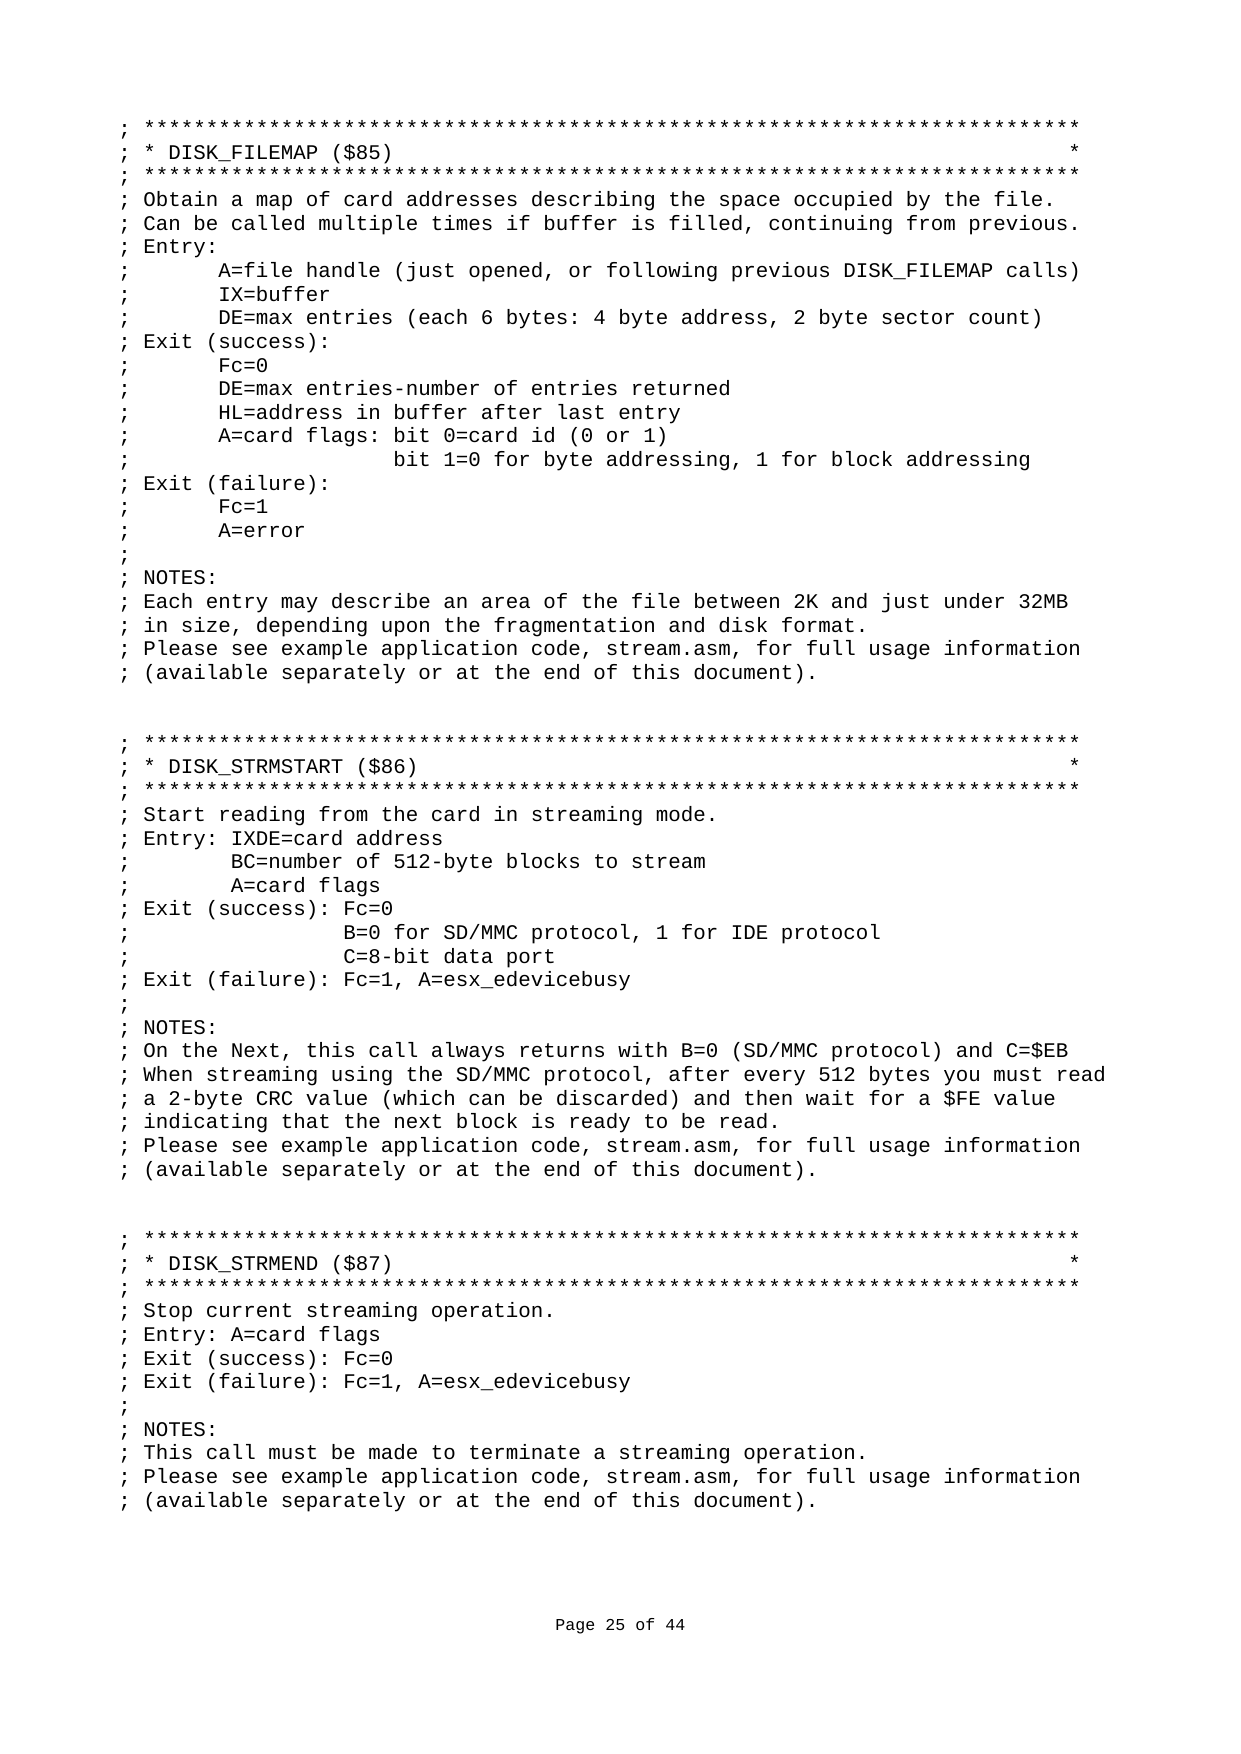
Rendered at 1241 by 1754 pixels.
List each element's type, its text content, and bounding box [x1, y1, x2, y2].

text ; DE=max entries-number of entries returned [118, 378, 1122, 402]
text ; Stop current streaming operation. [118, 1300, 1122, 1324]
text ; Can be called multiple times if buffer is filled, continuing from previous. [118, 213, 1122, 236]
text ; HL=address in buffer after last entry [118, 402, 1122, 426]
text ; *************************************************************************** [118, 733, 1122, 757]
text ; * DISK_FILEMAP ($85) * [118, 142, 1122, 165]
text ; (available separately or at the end of this document). [118, 1158, 1122, 1182]
text ; Start reading from the card in streaming mode. [118, 804, 1122, 827]
text ; a 2-byte CRC value (which can be discarded) and then wait for a $FE value [118, 1088, 1122, 1111]
text ; Entry: A=card flags [118, 1324, 1122, 1348]
text ; A=card flags [118, 875, 1122, 898]
text ; Exit (failure): Fc=1, A=esx_edevicebusy [118, 969, 1122, 993]
text ; DE=max entries (each 6 bytes: 4 byte address, 2 byte sector count) [118, 307, 1122, 331]
text ; This call must be made to terminate a streaming operation. [118, 1442, 1122, 1466]
text ; Please see example application code, stream.asm, for full usage information [118, 1466, 1122, 1489]
text ; *************************************************************************** [118, 1229, 1122, 1253]
text ; NOTES: [118, 567, 1122, 591]
text ; [118, 993, 1122, 1017]
text ; in size, depending upon the fragmentation and disk format. [118, 615, 1122, 638]
text ; A=card flags: bit 0=card id (0 or 1) [118, 426, 1122, 449]
text ; A=error [118, 520, 1122, 544]
text ; Each entry may describe an area of the file between 2K and just under 32MB [118, 591, 1122, 615]
text ; NOTES: [118, 1017, 1122, 1040]
text ; Please see example application code, stream.asm, for full usage information [118, 638, 1122, 662]
text ; *************************************************************************** [118, 165, 1122, 189]
text ; Exit (failure): Fc=1, A=esx_edevicebusy [118, 1371, 1122, 1395]
text ; [118, 544, 1122, 567]
text ; (available separately or at the end of this document). [118, 662, 1122, 686]
text ; * DISK_STRMEND ($87) * [118, 1253, 1122, 1277]
text ; * DISK_STRMSTART ($86) * [118, 757, 1122, 780]
text ; Exit (success): Fc=0 [118, 898, 1122, 922]
text ; *************************************************************************** [118, 1277, 1122, 1300]
text ; *************************************************************************** [118, 780, 1122, 804]
text ; Entry: IXDE=card address [118, 827, 1122, 851]
text ; bit 1=0 for byte addressing, 1 for block addressing [118, 449, 1122, 473]
text ; A=file handle (just opened, or following previous DISK_FILEMAP calls) [118, 260, 1122, 284]
text ; IX=buffer [118, 284, 1122, 307]
text ; Fc=0 [118, 354, 1122, 378]
text ; B=0 for SD/MMC protocol, 1 for IDE protocol [118, 922, 1122, 946]
text ; [118, 1395, 1122, 1419]
text ; (available separately or at the end of this document). [118, 1489, 1122, 1513]
text ; Exit (success): Fc=0 [118, 1348, 1122, 1371]
text ; Obtain a map of card addresses describing the space occupied by the file. [118, 189, 1122, 213]
text ; Exit (success): [118, 331, 1122, 354]
text ; NOTES: [118, 1419, 1122, 1442]
text ; Exit (failure): [118, 473, 1122, 496]
text ; On the Next, this call always returns with B=0 (SD/MMC protocol) and C=$EB [118, 1040, 1122, 1064]
text ; indicating that the next block is ready to be read. [118, 1111, 1122, 1135]
text ; *************************************************************************** [118, 118, 1122, 142]
text ; Fc=1 [118, 496, 1122, 520]
text ; Entry: [118, 236, 1122, 260]
text ; C=8-bit data port [118, 946, 1122, 969]
text ; BC=number of 512-byte blocks to stream [118, 851, 1122, 875]
text ; Please see example application code, stream.asm, for full usage information [118, 1135, 1122, 1158]
text ; When streaming using the SD/MMC protocol, after every 512 bytes you must read [118, 1064, 1122, 1088]
